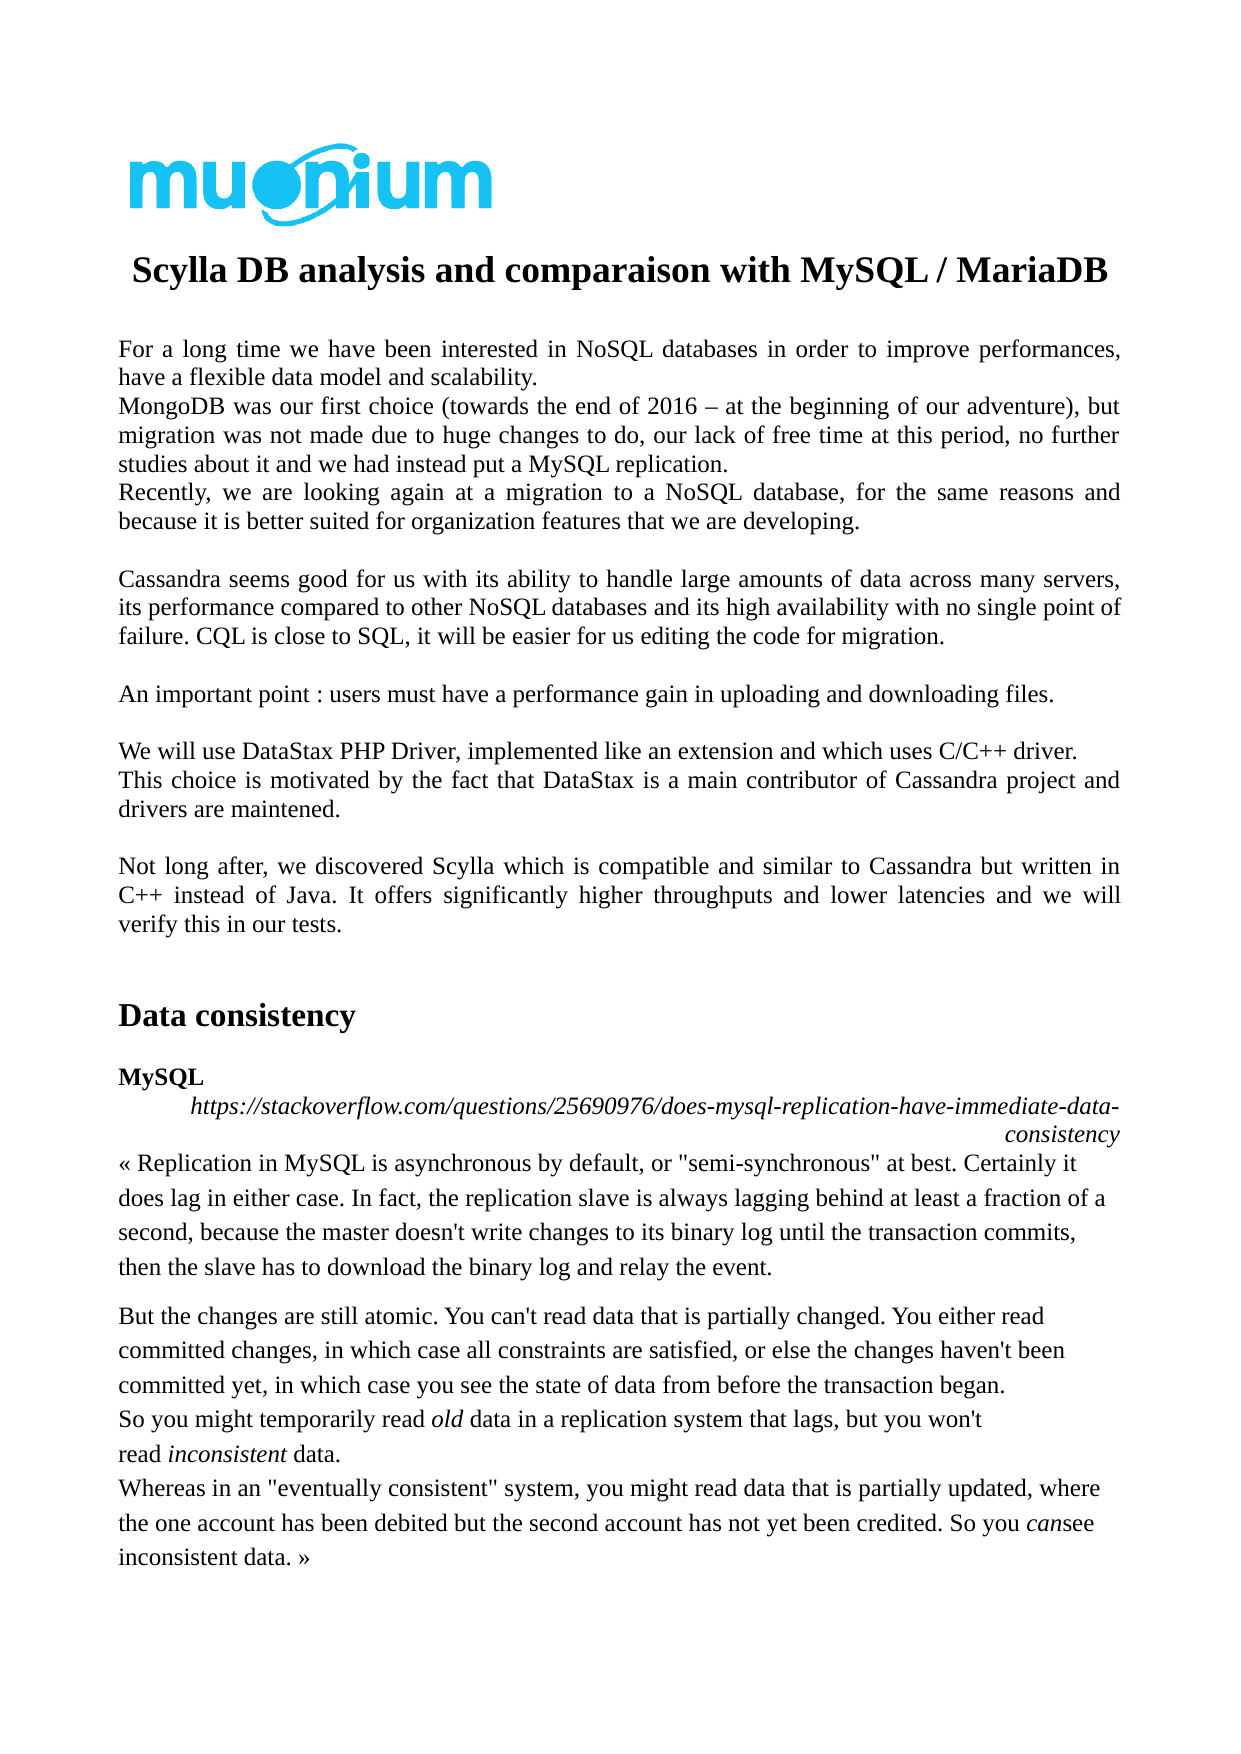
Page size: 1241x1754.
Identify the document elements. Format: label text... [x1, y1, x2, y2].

text Whereas in an "eventually consistent" system, you might read data that is partially updated, where the one account has been debited but the second account has not yet been credited. So you cansee inconsistent data. » [118, 1473, 1122, 1571]
text For a long time we have been interested in NoSQL databases in order to improve performances, have a flexible data model and scalability. [118, 334, 1122, 391]
text MySQL [118, 1062, 1122, 1091]
text This choice is motivated by the fact that DataStax is a main contributor of Cassandra project and drivers are maintened. [118, 765, 1122, 822]
picture [121, 136, 500, 233]
text An important point : users must have a performance gain in uploading and downloading files. [118, 679, 1122, 707]
text https://stackoverflow.com/questions/25690976/does-mysql-replication-have-immediate-data-consistency [118, 1091, 1122, 1148]
text « Replication in MySQL is asynchronous by default, or "semi-synchronous" at best. Certainly it does lag in either case. In fact, the replication slave is always lagging behind at least a fraction of a second, because the master doesn't write changes to its binary log until the transaction commits, then the slave has to download the binary log and relay the event. [118, 1148, 1122, 1281]
text Scylla DB analysis and comparaison with MySQL / MariaDB [118, 247, 1122, 291]
text So you might temporarily read old data in a replication system that lags, but you won't read inconsistent data. [118, 1404, 1122, 1467]
text MongoDB was our first choice (towards the end of 2016 – at the beginning of our adventure), but migration was not made due to huge changes to do, our lack of free time at this period, no further studies about it and we had instead put a MySQL replication. [118, 391, 1122, 477]
text Data consistency [118, 995, 1122, 1033]
text We will use DataStax PHP Driver, implemented like an extension and which uses C/C++ driver. [118, 736, 1122, 765]
text But the changes are still atomic. You can't read data that is partially changed. You either read committed changes, in which case all constraints are satisfied, or else the changes haven't been committed yet, in which case you see the state of data from before the transaction began. [118, 1301, 1122, 1398]
text Not long after, we discovered Scylla which is compatible and similar to Cassandra but written in C++ instead of Java. It offers significantly higher throughputs and lower latencies and we will verify this in our tests. [118, 851, 1122, 937]
text Cassandra seems good for us with its ability to handle large amounts of data across many servers, its performance compared to other NoSQL databases and its high availability with no single point of failure. CQL is close to SQL, it will be easier for us editing the code for migration. [118, 564, 1122, 650]
text Recently, we are looking again at a migration to a NoSQL database, for the same reasons and because it is better suited for organization features that we are developing. [118, 477, 1122, 535]
